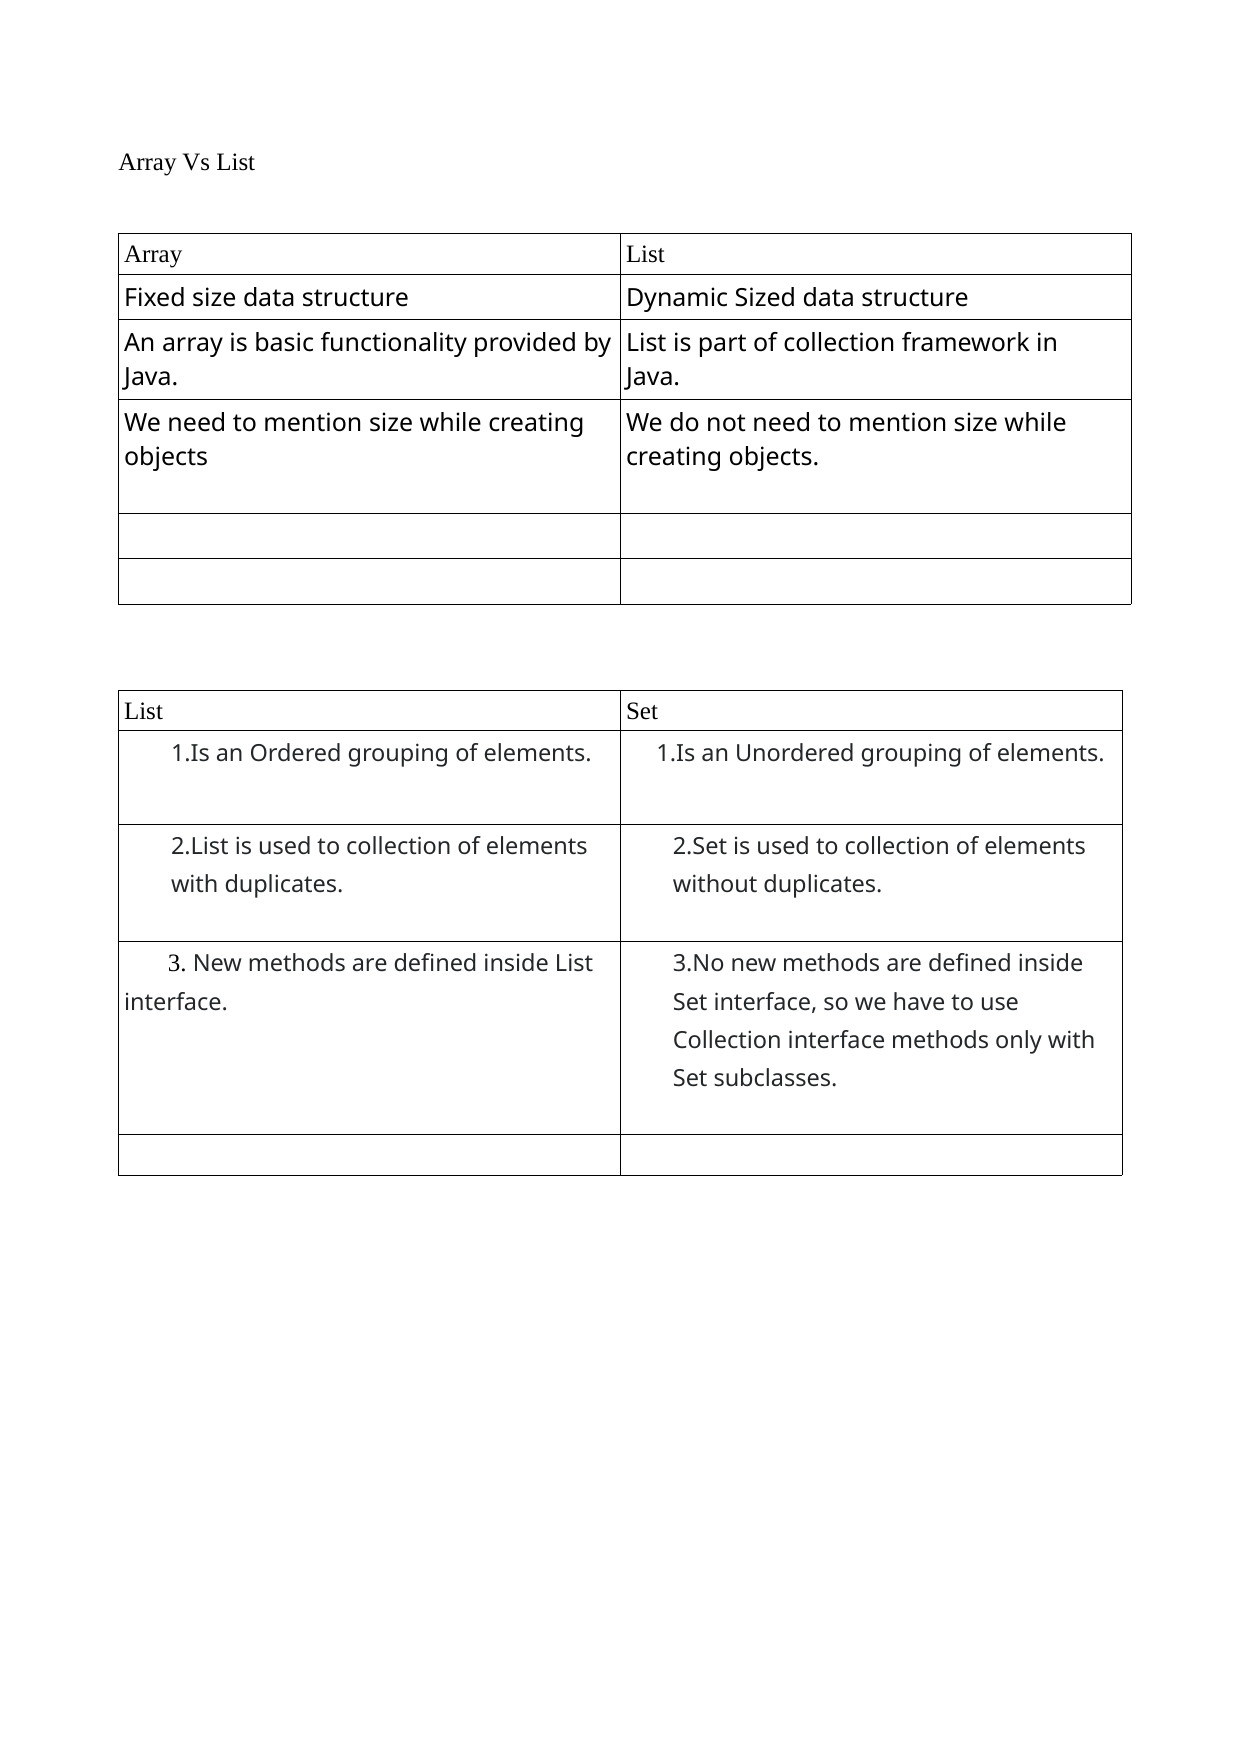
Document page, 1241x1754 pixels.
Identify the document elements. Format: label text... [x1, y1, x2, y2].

table_cell 3.No new methods are defined inside Set interface, so we have to use Collection interface methods only with Set subclasses. [621, 942, 1122, 1134]
table_cell An array is basic functionality provided by Java. [119, 320, 620, 399]
table_header List [621, 234, 1131, 273]
table_header Set [621, 691, 1122, 730]
table_cell [621, 1135, 1122, 1174]
table_header Array [119, 234, 620, 273]
table_cell [119, 559, 620, 604]
table_cell We need to mention size while creating objects [119, 400, 620, 512]
table_cell Dynamic Sized data structure [621, 275, 1131, 319]
table_cell 2.Set is used to collection of elements without duplicates. [621, 825, 1122, 941]
table_cell [621, 559, 1131, 604]
table_cell [621, 514, 1131, 558]
table_cell 1.Is an Unordered grouping of elements. [621, 731, 1122, 824]
table_cell Is an Ordered grouping of elements. [119, 731, 620, 824]
table_cell List is part of collection framework in Java. [621, 320, 1131, 399]
table_cell 3. New methods are defined inside List interface. [119, 942, 620, 1134]
text Array Vs List [118, 147, 1122, 176]
table_cell [119, 514, 620, 558]
table_header List [119, 691, 620, 730]
table_cell We do not need to mention size while creating objects. [621, 400, 1131, 512]
table_cell Fixed size data structure [119, 275, 620, 319]
table_cell [119, 1135, 620, 1174]
table_cell 2.List is used to collection of elements with duplicates. [119, 825, 620, 941]
